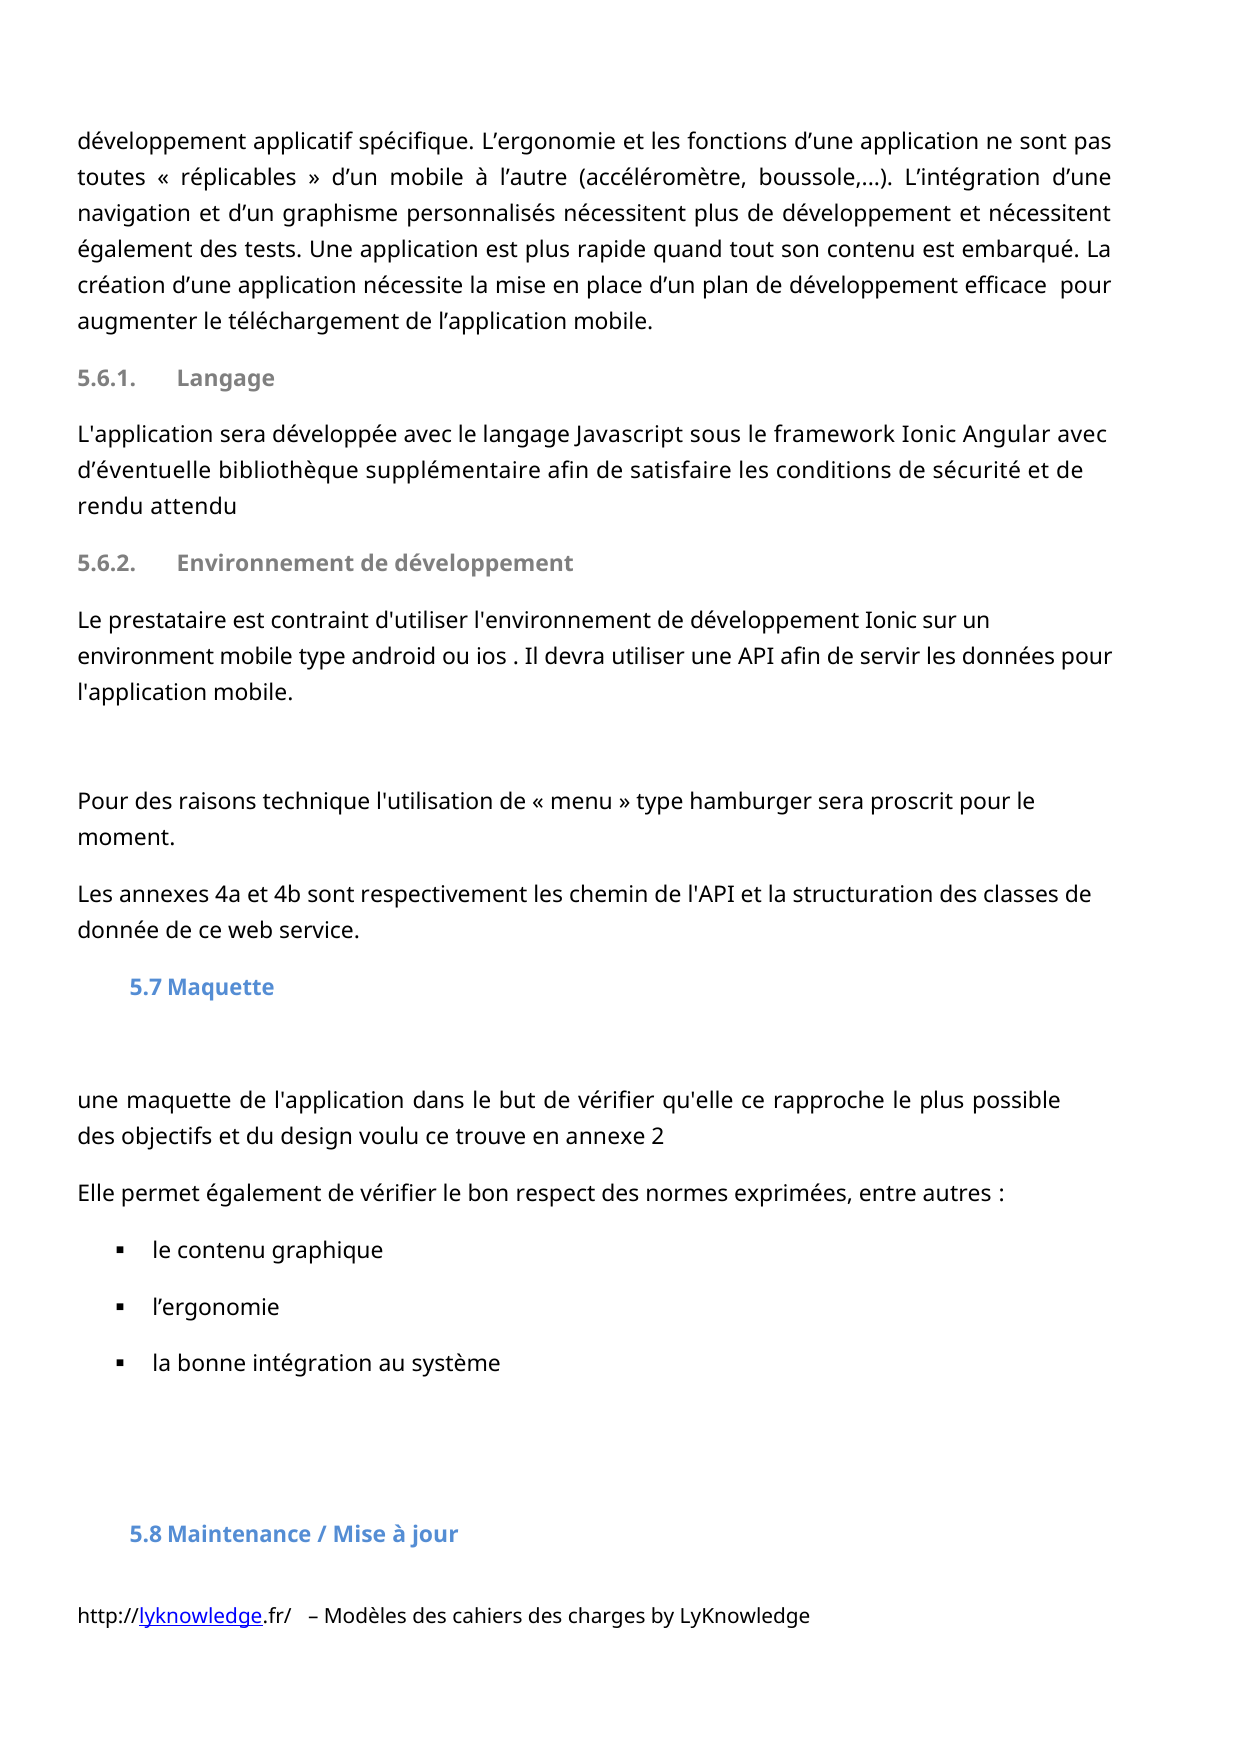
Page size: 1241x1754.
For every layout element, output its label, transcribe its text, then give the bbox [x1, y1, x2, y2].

text Pour des raisons technique l'utilisation de « menu » type hamburger sera proscrit pour le moment. [77, 785, 1118, 852]
text Elle permet également de vérifier le bon respect des normes exprimées, entre autres : [77, 1177, 1138, 1208]
text Le prestataire est contraint d'utiliser l'environnement de développement Ionic sur un environment mobile type android ou ios . Il devra utiliser une API afin de servir les données pour l'application mobile. [77, 604, 1118, 707]
text une maquette de l'application dans le but de vérifier qu'elle ce rapproche le plus possible des objectifs et du design voulu ce trouve en annexe 2 [77, 1084, 1062, 1151]
list Maintenance / Mise à jour [129, 1518, 1138, 1549]
text 5.6.1. Langage [77, 361, 1138, 393]
list l’ergonomie [114, 1291, 1138, 1322]
list le contenu graphique [114, 1234, 1138, 1265]
text développement applicatif spécifique. L’ergonomie et les fonctions d’une application ne sont pas toutes « réplicables » d’un mobile à l’autre (accéléromètre, boussole,...). L’intégration d’une navigation et d’un graphisme personnalisés nécessitent plus de développement et nécessitent également des tests. Une application est plus rapide quand tout son contenu est embarqué. La création d’une application nécessite la mise en place d’un plan de développement efficace pour augmenter le téléchargement de l’application mobile. [77, 125, 1112, 336]
text 5.6.2. Environnement de développement [77, 547, 1138, 578]
list Maquette [129, 971, 1138, 1002]
text L'application sera développée avec le langage Javascript sous le framework Ionic Angular avec d’éventuelle bibliothèque supplémentaire afin de satisfaire les conditions de sécurité et de rendu attendu [77, 418, 1138, 521]
text Les annexes 4a et 4b sont respectivement les chemin de l'API et la structuration des classes de donnée de ce web service. [77, 878, 1118, 945]
list la bonne intégration au système [114, 1347, 1138, 1378]
